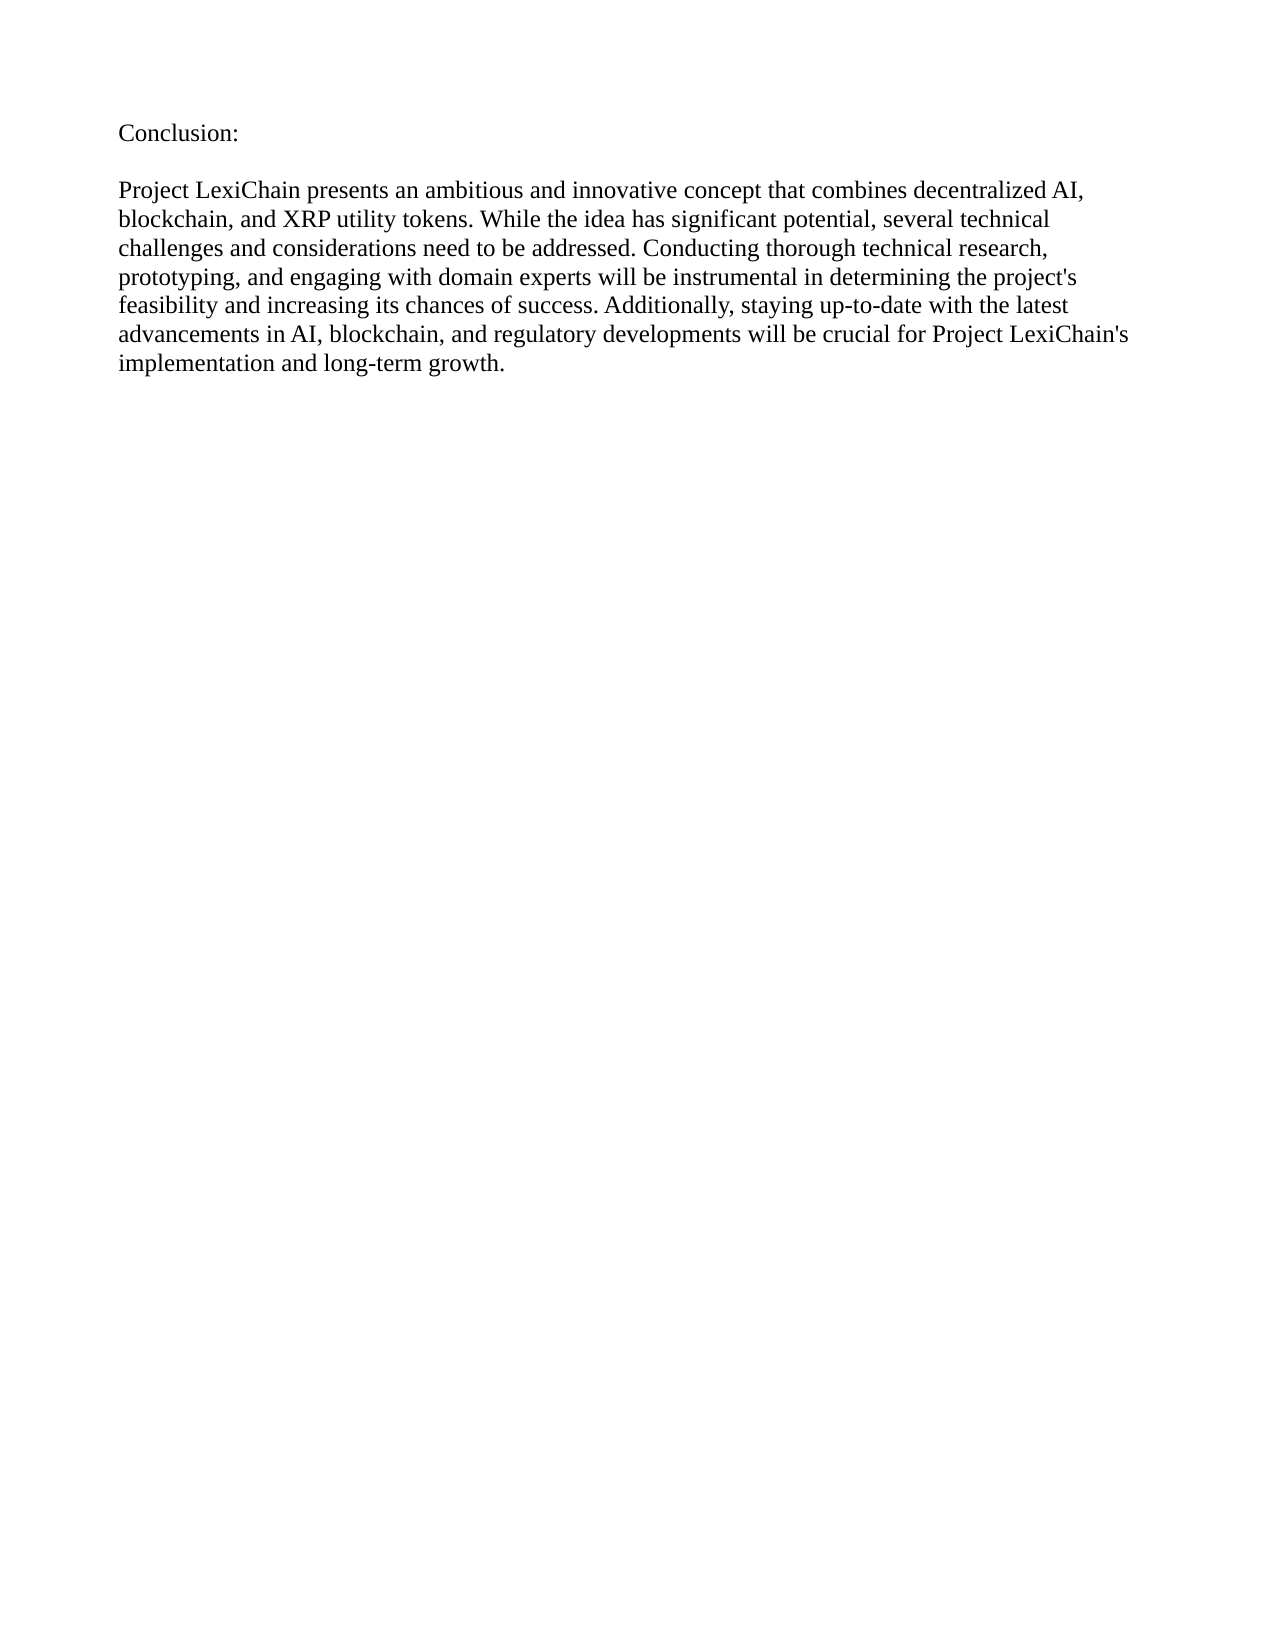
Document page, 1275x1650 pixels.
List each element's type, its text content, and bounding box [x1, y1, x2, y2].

text Conclusion: [118, 118, 1157, 147]
text Project LexiChain presents an ambitious and innovative concept that combines decentralized AI, blockchain, and XRP utility tokens. While the idea has significant potential, several technical challenges and considerations need to be addressed. Conducting thorough technical research, prototyping, and engaging with domain experts will be instrumental in determining the project's feasibility and increasing its chances of success. Additionally, staying up-to-date with the latest advancements in AI, blockchain, and regulatory developments will be crucial for Project LexiChain's implementation and long-term growth. [118, 176, 1157, 377]
